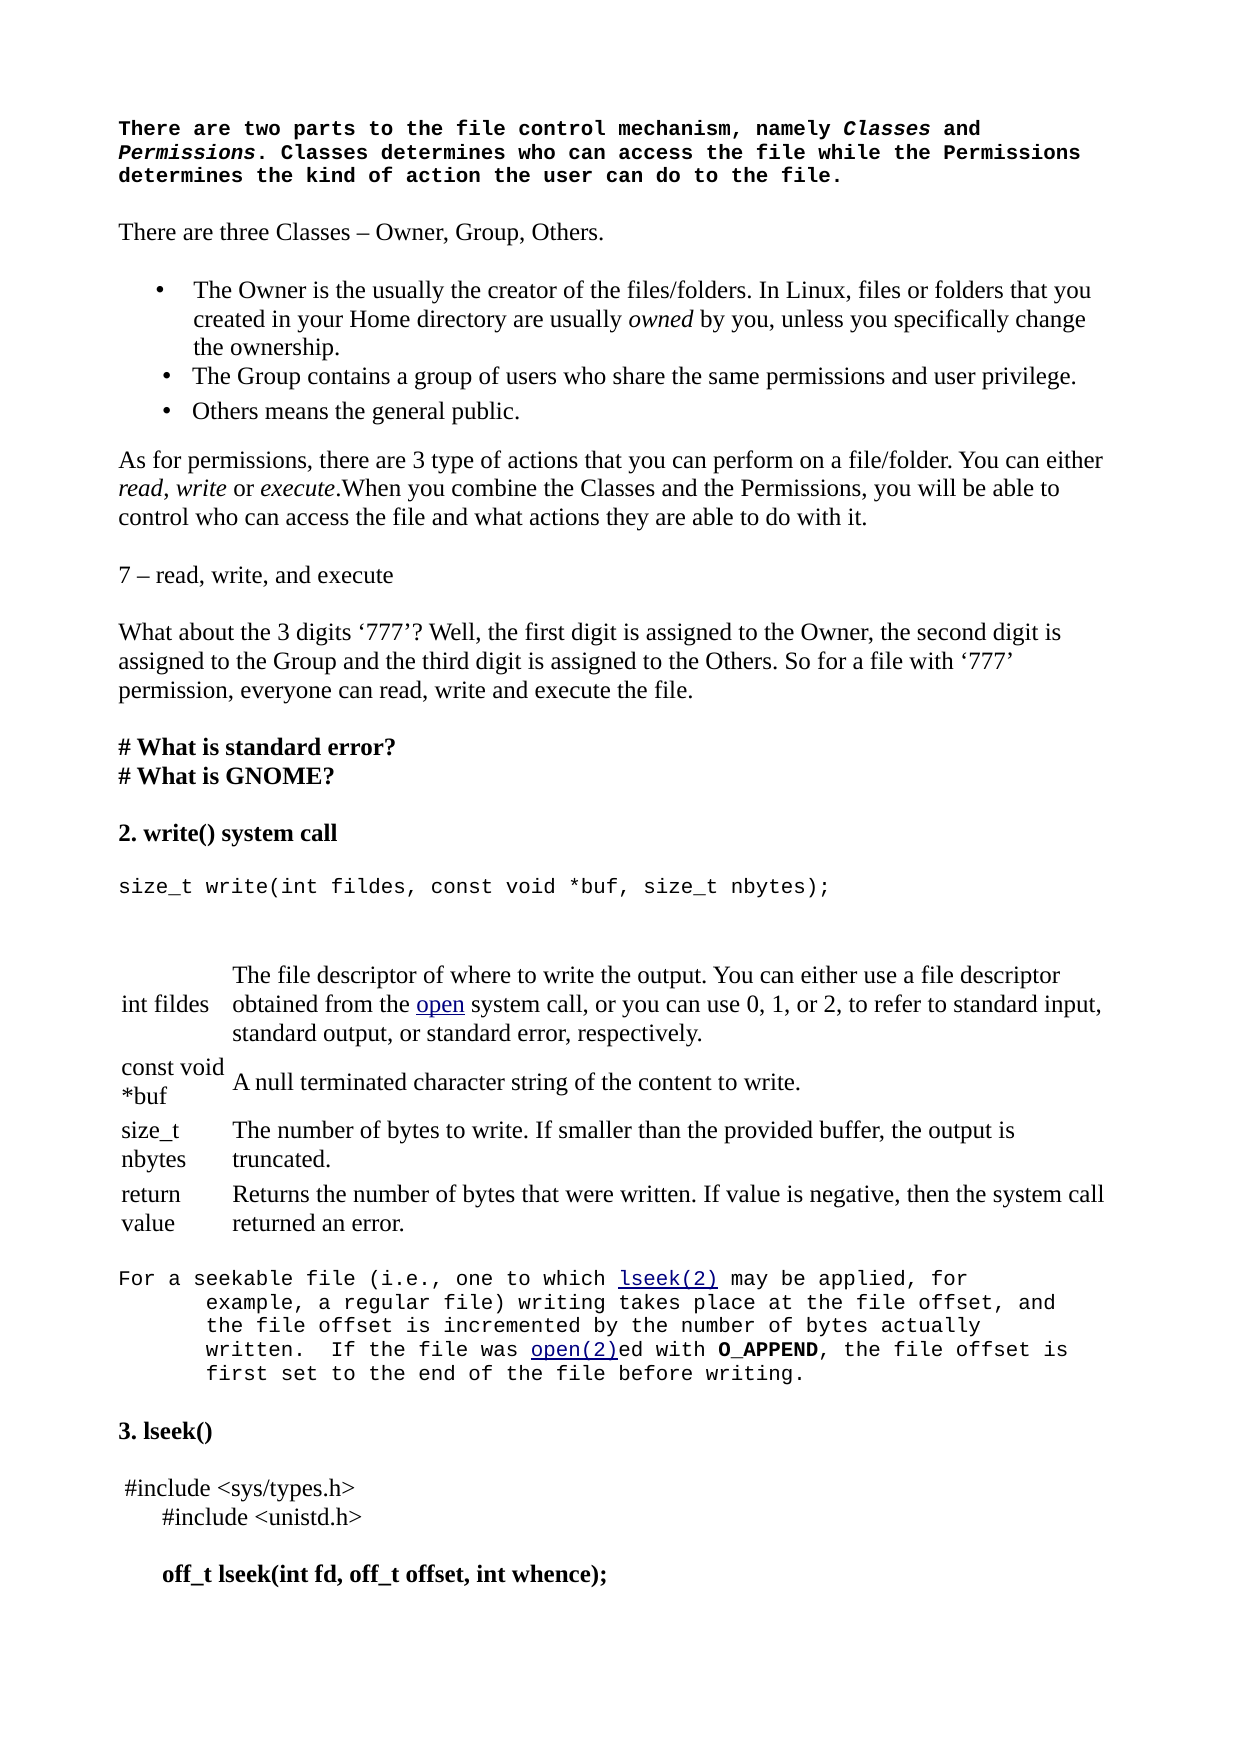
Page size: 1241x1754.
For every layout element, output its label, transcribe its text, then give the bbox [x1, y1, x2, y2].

text example, a regular file) writing takes place at the file offset, and [118, 1292, 1122, 1315]
list The Group contains a group of users who share the same permissions and user privilege. [162, 361, 1122, 390]
text the file offset is incremented by the number of bytes actually [118, 1315, 1122, 1339]
text #include <unistd.h> [118, 1502, 1122, 1531]
text first set to the end of the file before writing. [118, 1363, 1122, 1386]
table_header The file descriptor of where to write the output. You can either use a file descriptor obtained from the open system call, or you can use 0, 1, or 2, to refer to standard input, standard output, or standard error, respectively. [229, 957, 1122, 1049]
text # What is standard error? [118, 732, 1122, 761]
text 3. lseek() [118, 1416, 1122, 1444]
table_header int fildes [118, 957, 229, 1049]
text 7 – read, write, and execute [118, 560, 1122, 588]
text #include <sys/types.h> [118, 1473, 1122, 1502]
table_cell size_t nbytes [118, 1113, 229, 1176]
text 2. write() system call [118, 818, 1122, 847]
text For a seekable file (i.e., one to which lseek(2) may be applied, for [118, 1268, 1122, 1292]
table_cell A null terminated character string of the content to write. [229, 1049, 1122, 1113]
text As for permissions, there are 3 type of actions that you can perform on a file/folder. You can either read, write or execute.When you combine the Classes and the Permissions, you will be able to control who can access the file and what actions they are able to do with it. [118, 445, 1122, 531]
text There are two parts to the file control mechanism, namely Classes and Permissions. Classes determines who can access the file while the Permissions determines the kind of action the user can do to the file. [118, 118, 1122, 189]
list The Owner is the usually the creator of the files/folders. In Linux, files or folders that you created in your Home directory are usually owned by you, unless you specifically change the ownership. [156, 275, 1122, 361]
list Others means the general public. [162, 396, 1122, 424]
text What about the 3 digits ‘777’? Well, the first digit is assigned to the Owner, the second digit is assigned to the Group and the third digit is assigned to the Others. So for a file with ‘777’ permission, everyone can read, write and execute the file. [118, 617, 1122, 703]
text off_t lseek(int fd, off_t offset, int whence); [118, 1559, 1122, 1588]
text There are three Classes – Owner, Group, Others. [118, 217, 1122, 246]
table_cell Returns the number of bytes that were written. If value is negative, then the system call returned an error. [229, 1176, 1122, 1239]
text written. If the file was open(2)ed with O_APPEND, the file offset is [118, 1339, 1122, 1363]
table_cell return value [118, 1176, 229, 1239]
table_cell const void *buf [118, 1049, 229, 1113]
text # What is GNOME? [118, 761, 1122, 790]
table_cell The number of bytes to write. If smaller than the provided buffer, the output is truncated. [229, 1113, 1122, 1176]
text size_t write(int fildes, const void *buf, size_t nbytes); [118, 876, 1122, 900]
